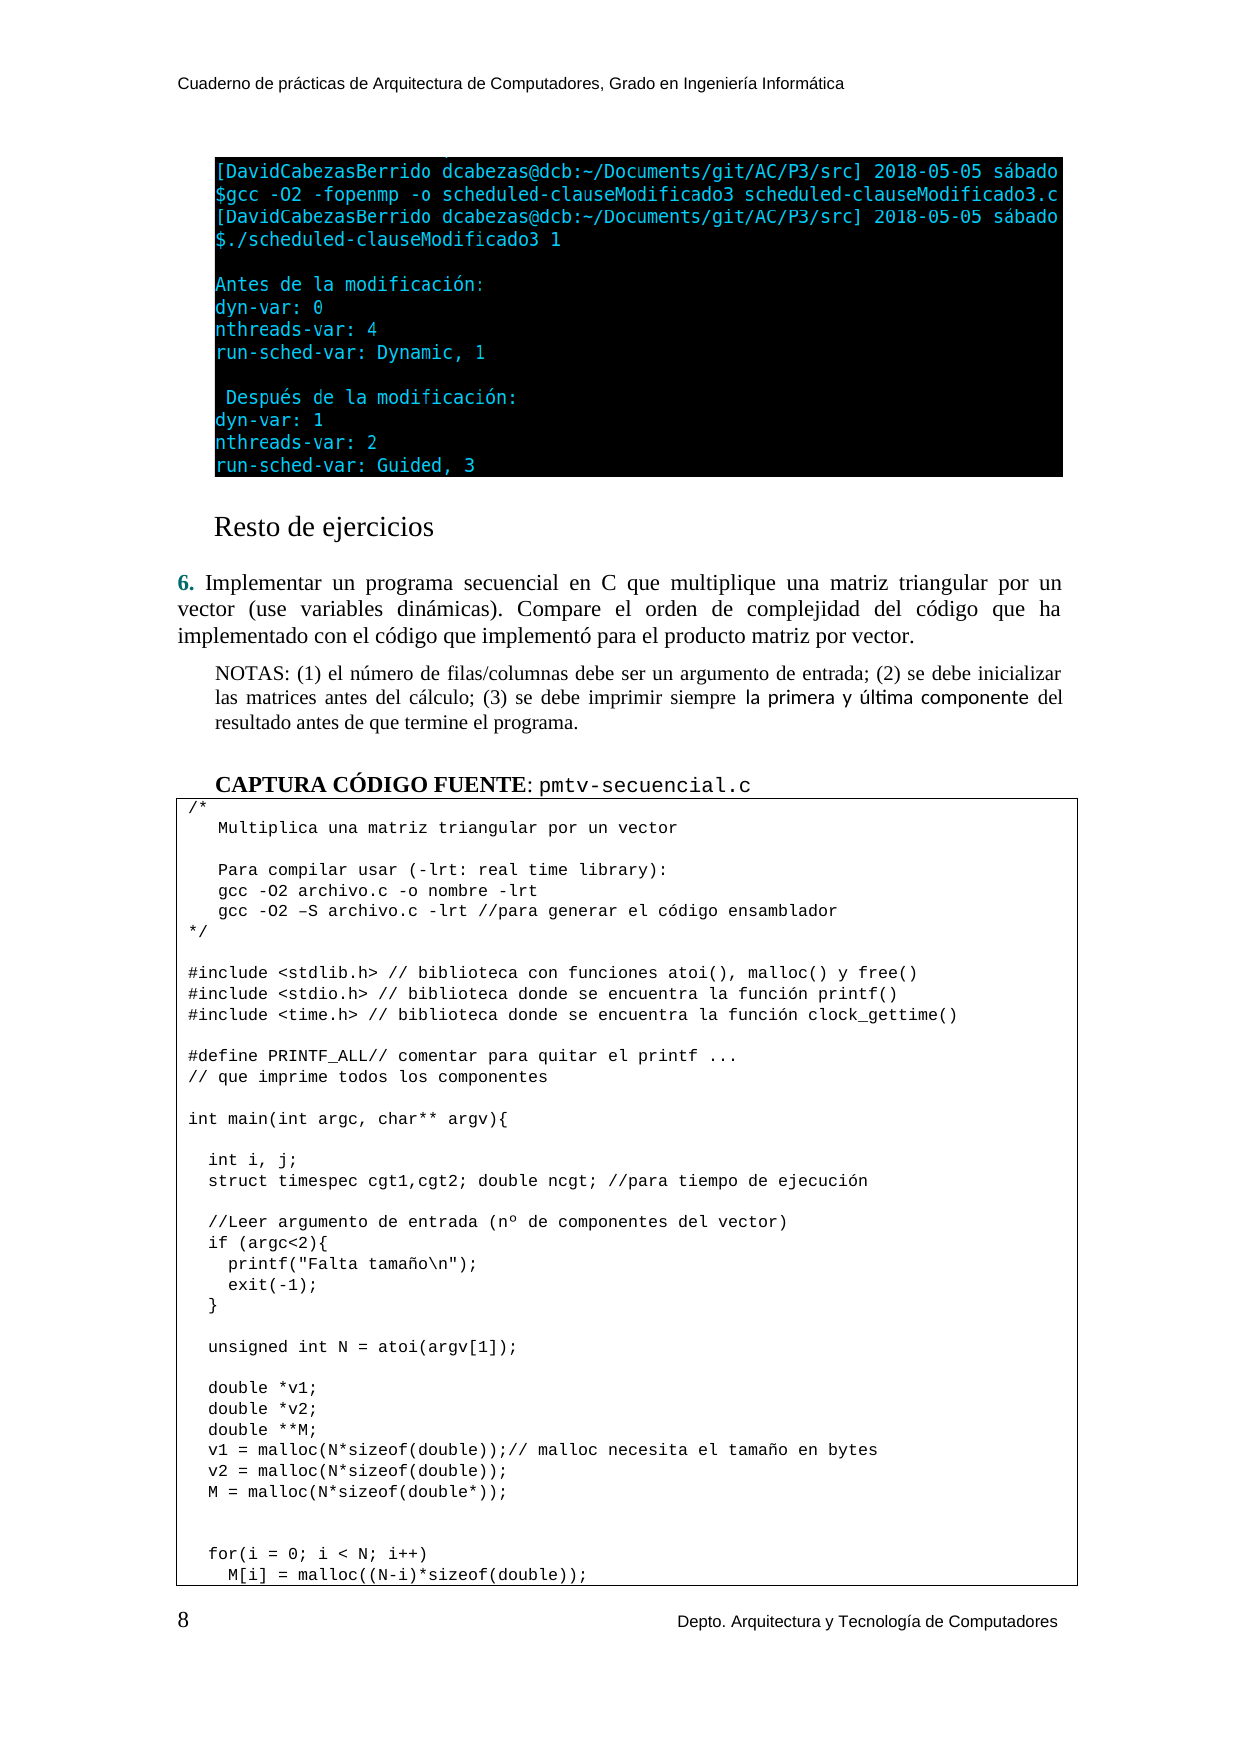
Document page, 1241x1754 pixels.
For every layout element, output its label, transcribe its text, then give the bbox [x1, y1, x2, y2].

text CAPTURA CÓDIGO FUENTE: pmtv-secuencial.c [215, 771, 1063, 798]
list NOTAS: (1) el número de filas/columnas debe ser un argumento de entrada; (2) se debe inicializar las matrices antes del cálculo; (3) se debe imprimir siempre la primera y última componente del resultado antes de que termine el programa. [215, 661, 1063, 734]
list 6. Implementar un programa secuencial en C que multiplique una matriz triangular por un vector (use variables dinámicas). Compare el orden de complejidad del código que ha implementado con el código que implementó para el producto matriz por vector. [177, 569, 1063, 648]
picture [214, 157, 1063, 477]
subtitle Resto de ejercicios [177, 509, 1063, 543]
table_header /* Multiplica una matriz triangular por un vector Para compilar usar (-lrt: real time library): gcc -O2 archivo.c -o nombre -lrt gcc -O2 –S archivo.c -lrt //para generar el código ensamblador */ #include <stdlib.h> // biblioteca con funciones atoi(), malloc() y free() #include <stdio.h> // biblioteca donde se encuentra la función printf() #include <time.h> // biblioteca donde se encuentra la función clock_gettime() #define PRINTF_ALL// comentar para quitar el printf ... // que imprime todos los componentes int main(int argc, char** argv){ int i, j; struct timespec cgt1,cgt2; double ncgt; //para tiempo de ejecución //Leer argumento de entrada (nº de componentes del vector) if (argc<2){ printf("Falta tamaño\n"); exit(-1); } unsigned int N = atoi(argv[1]); double *v1; double *v2; double **M; v1 = malloc(N*sizeof(double));// malloc necesita el tamaño en bytes v2 = malloc(N*sizeof(double)); M = malloc(N*sizeof(double*)); for(i = 0; i < N; i++) M[i] = malloc((N-i)*sizeof(double)); [177, 799, 1077, 1585]
